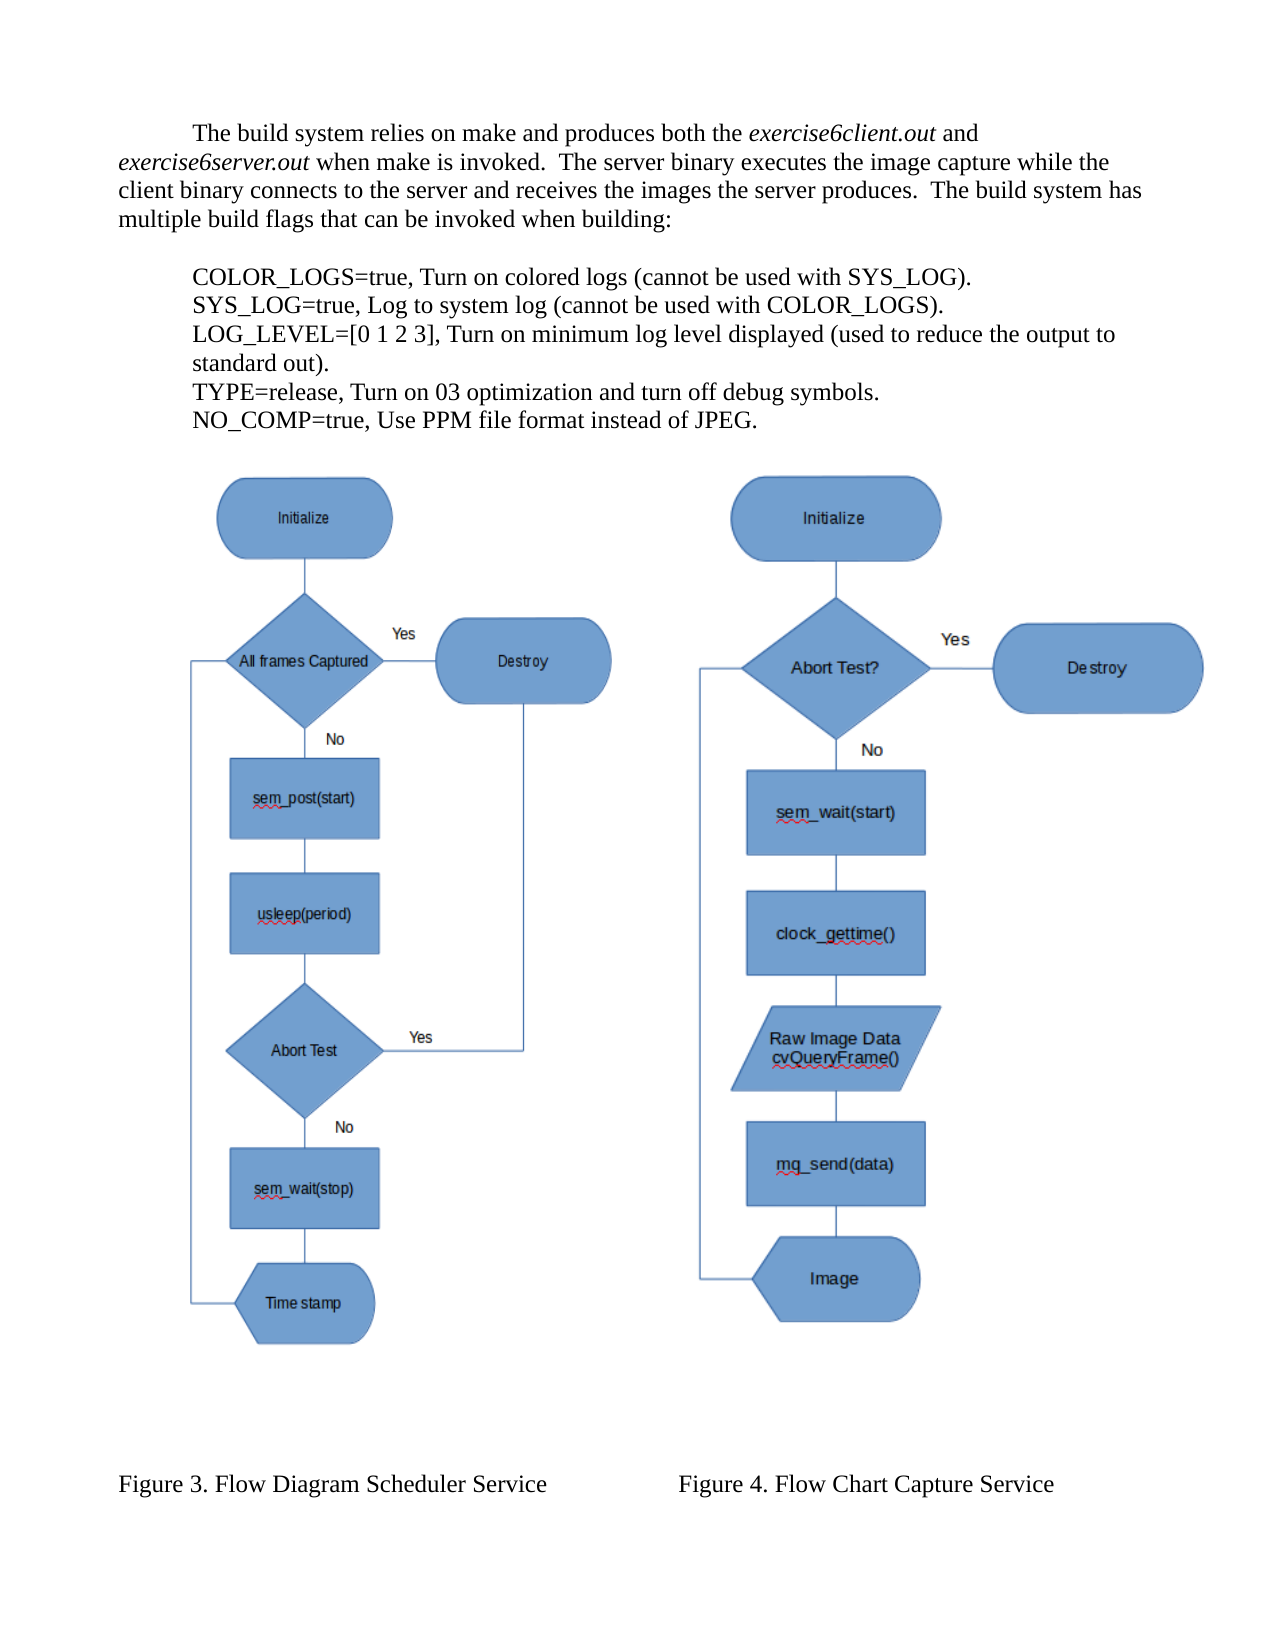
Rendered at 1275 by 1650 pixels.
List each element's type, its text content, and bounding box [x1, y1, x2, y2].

picture [171, 466, 629, 1366]
text TYPE=release, Turn on 03 optimization and turn off debug symbols. [118, 377, 1157, 406]
picture [678, 454, 1228, 1352]
text COLOR_LOGS=true, Turn on colored logs (cannot be used with SYS_LOG). [118, 262, 1157, 291]
text The build system relies on make and produces both the exercise6client.out and exercise6server.out when make is invoked. The server binary executes the image capture while the client binary connects to the server and receives the images the server produces. The build system has multiple build flags that can be invoked when building: [118, 118, 1157, 233]
text NO_COMP=true, Use PPM file format instead of JPEG. [118, 406, 1157, 434]
text LOG_LEVEL=[0 1 2 3], Turn on minimum log level displayed (used to reduce the output to standard out). [118, 319, 1157, 377]
text Figure 3. Flow Diagram Scheduler Service Figure 4. Flow Chart Capture Service [118, 1469, 1157, 1498]
text SYS_LOG=true, Log to system log (cannot be used with COLOR_LOGS). [118, 291, 1157, 319]
